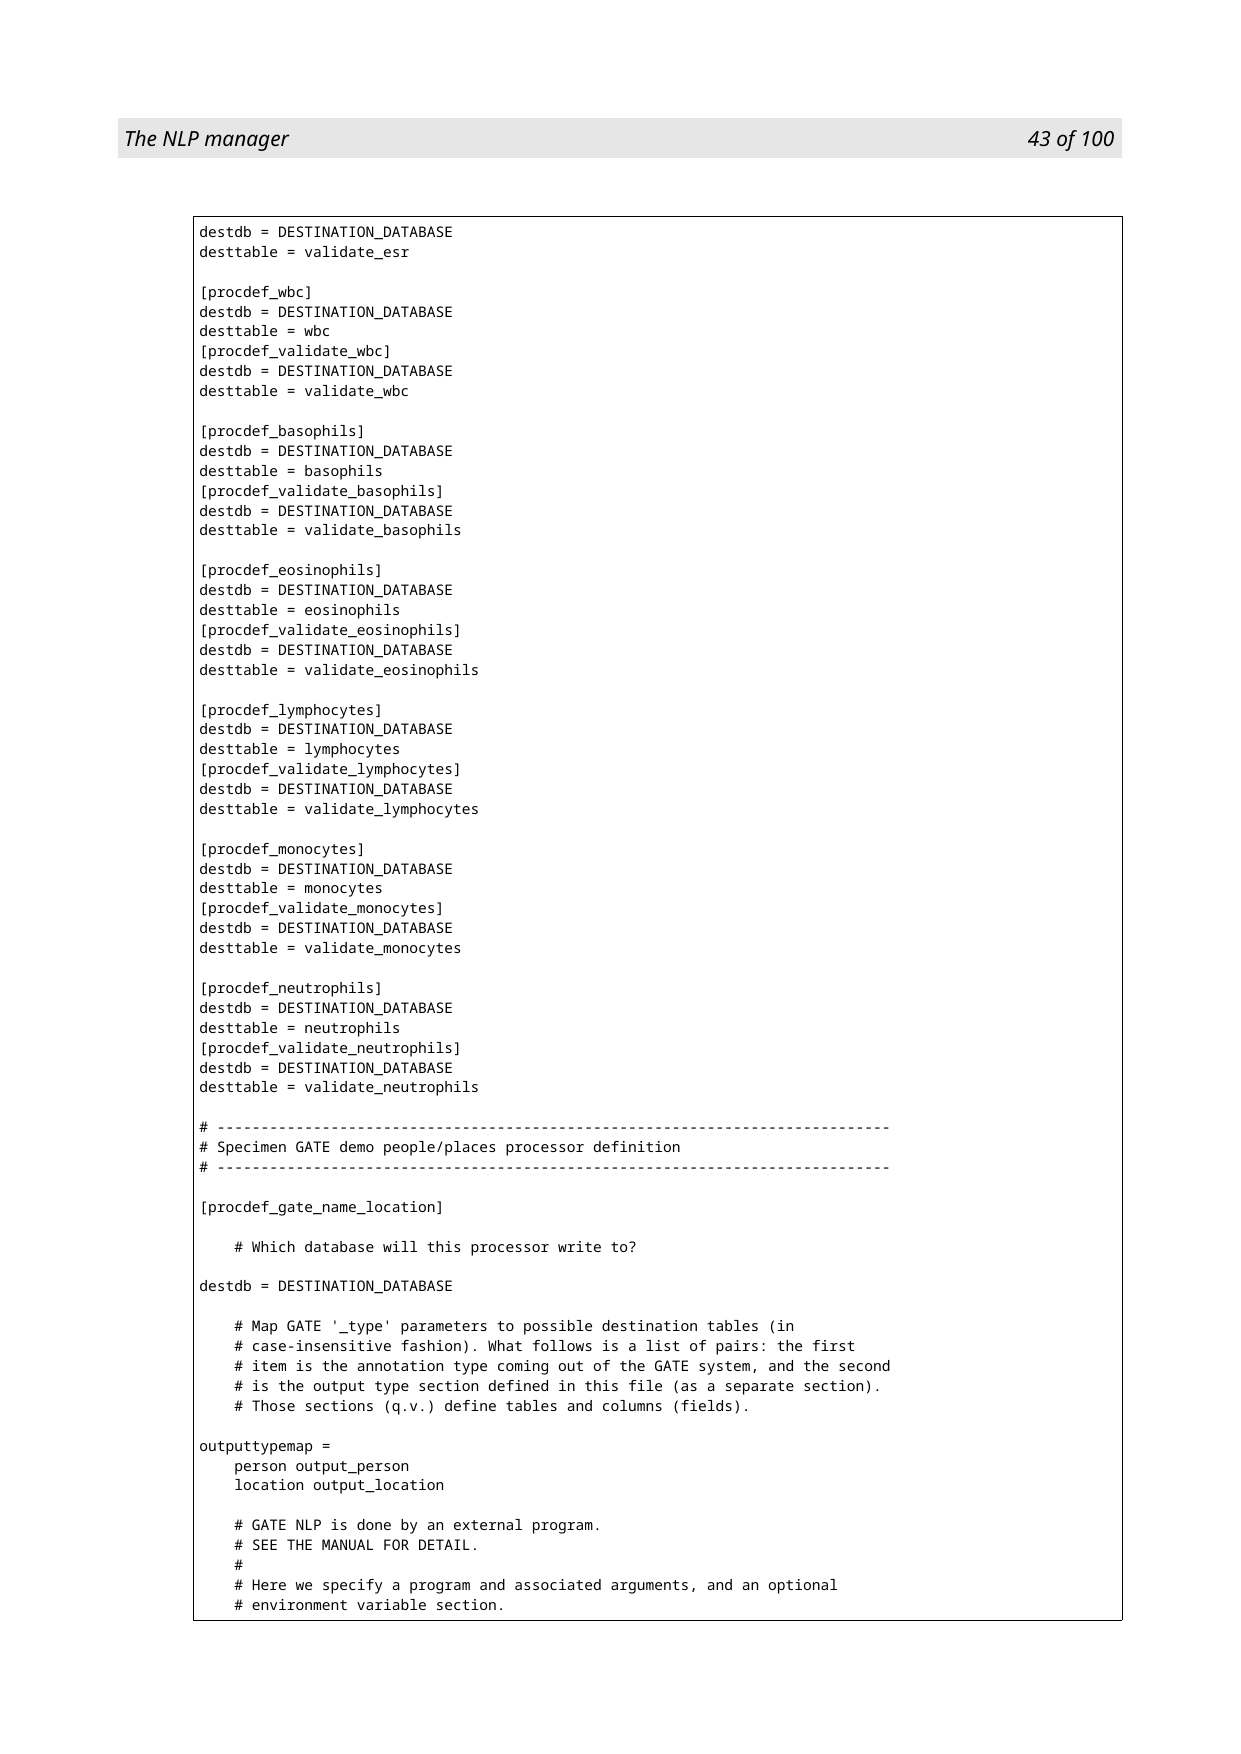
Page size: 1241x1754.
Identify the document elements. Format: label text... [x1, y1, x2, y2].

table_header destdb = DESTINATION_DATABASE desttable = validate_esr [procdef_wbc] destdb = DESTINATION_DATABASE desttable = wbc [procdef_validate_wbc] destdb = DESTINATION_DATABASE desttable = validate_wbc [procdef_basophils] destdb = DESTINATION_DATABASE desttable = basophils [procdef_validate_basophils] destdb = DESTINATION_DATABASE desttable = validate_basophils [procdef_eosinophils] destdb = DESTINATION_DATABASE desttable = eosinophils [procdef_validate_eosinophils] destdb = DESTINATION_DATABASE desttable = validate_eosinophils [procdef_lymphocytes] destdb = DESTINATION_DATABASE desttable = lymphocytes [procdef_validate_lymphocytes] destdb = DESTINATION_DATABASE desttable = validate_lymphocytes [procdef_monocytes] destdb = DESTINATION_DATABASE desttable = monocytes [procdef_validate_monocytes] destdb = DESTINATION_DATABASE desttable = validate_monocytes [procdef_neutrophils] destdb = DESTINATION_DATABASE desttable = neutrophils [procdef_validate_neutrophils] destdb = DESTINATION_DATABASE desttable = validate_neutrophils # ----------------------------------------------------------------------------- # Specimen GATE demo people/places processor definition # ----------------------------------------------------------------------------- [procdef_gate_name_location] # Which database will this processor write to? destdb = DESTINATION_DATABASE # Map GATE '_type' parameters to possible destination tables (in # case-insensitive fashion). What follows is a list of pairs: the first # item is the annotation type coming out of the GATE system, and the second # is the output type section defined in this file (as a separate section). # Those sections (q.v.) define tables and columns (fields). outputtypemap = person output_person location output_location # GATE NLP is done by an external program. # SEE THE MANUAL FOR DETAIL. # # Here we specify a program and associated arguments, and an optional # environment variable section. [194, 217, 1122, 1620]
